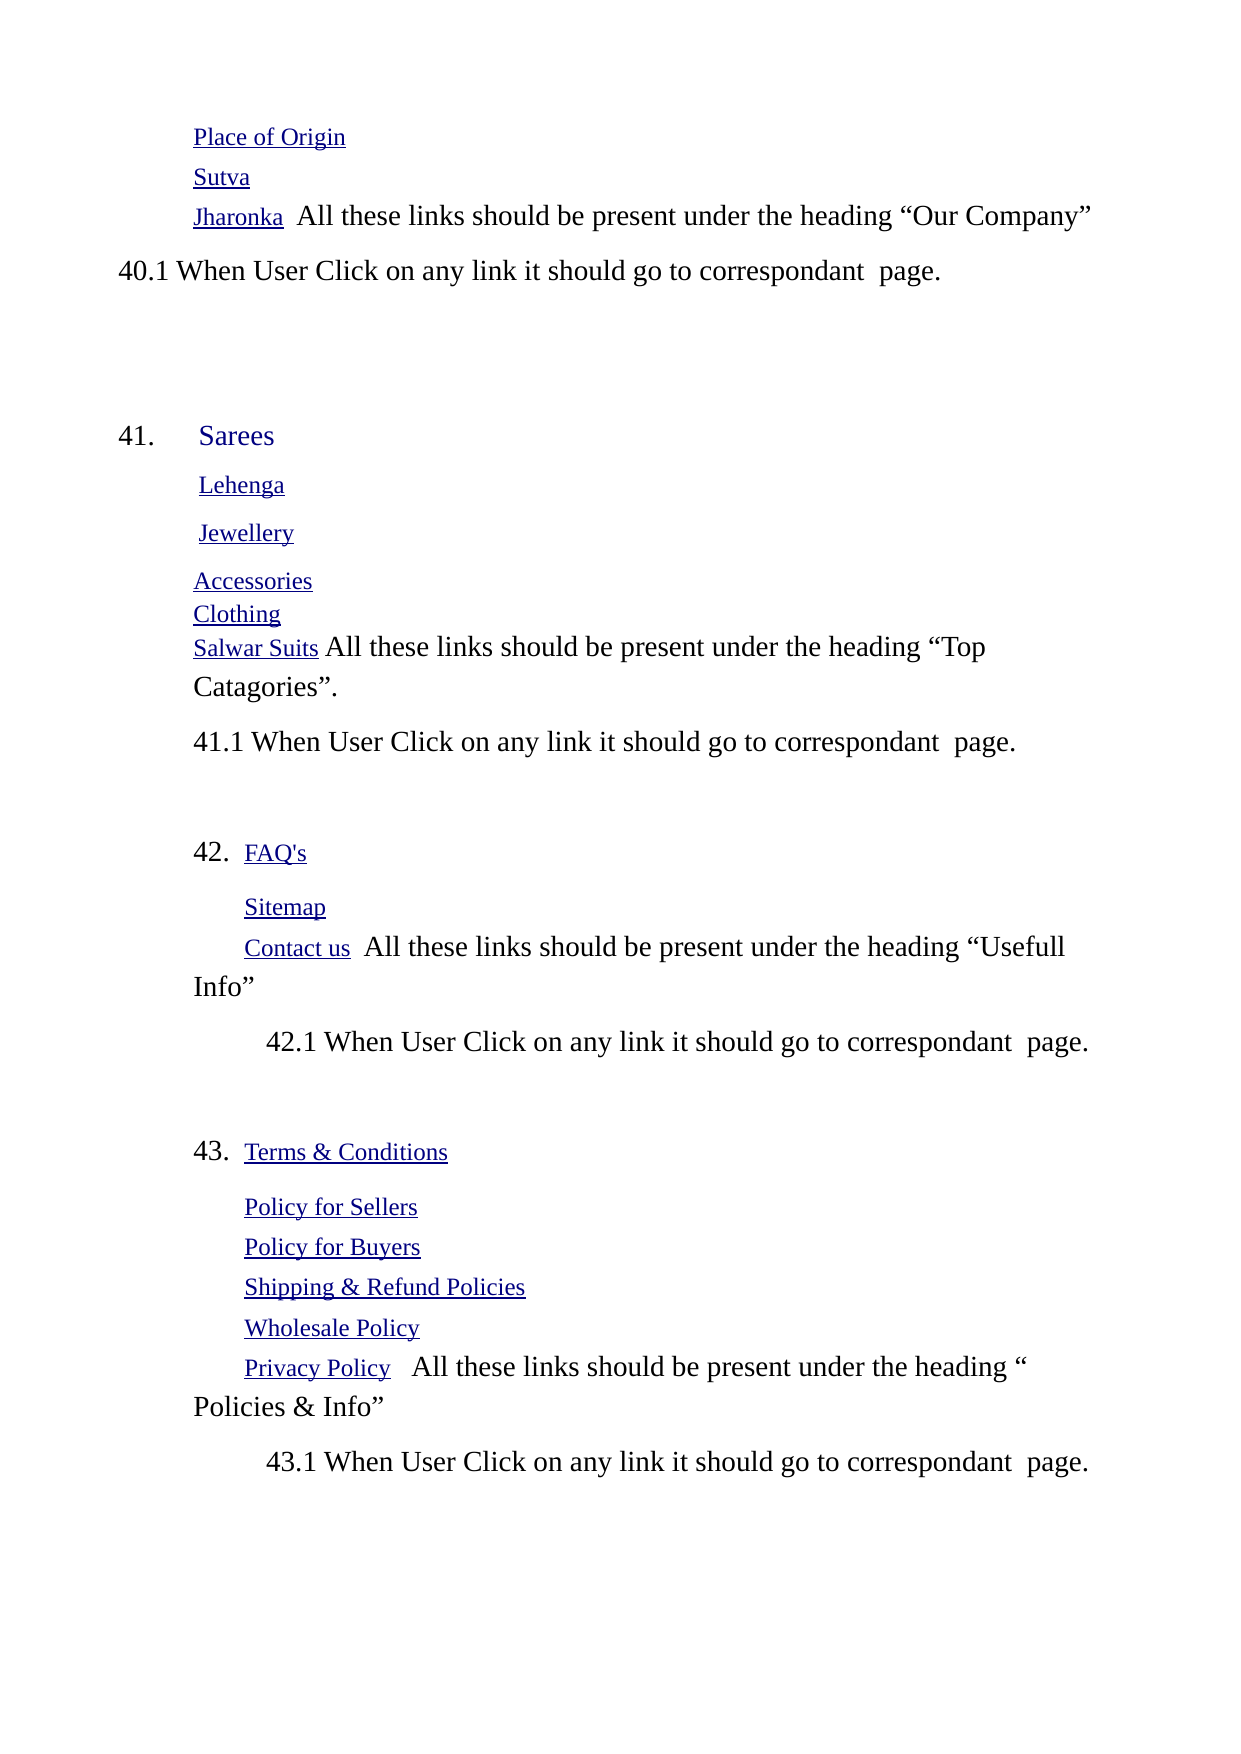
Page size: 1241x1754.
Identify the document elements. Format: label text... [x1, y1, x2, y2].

list Accessories [164, 562, 1122, 596]
list Policy for Buyers [164, 1228, 1122, 1262]
text Lehenga [118, 466, 1122, 499]
list Policy for Sellers [164, 1188, 1122, 1222]
list Place of Origin [164, 118, 1122, 152]
list 42.1 When User Click on any link it should go to correspondant page. [164, 1024, 1122, 1057]
list Clothing [164, 596, 1122, 629]
list Salwar Suits All these links should be present under the heading “Top Catagories”. [164, 629, 1122, 703]
text 40.1 When User Click on any link it should go to correspondant page. [118, 253, 1122, 287]
list Privacy Policy All these links should be present under the heading “ Policies & Info” [164, 1349, 1122, 1423]
list 43. Terms & Conditions [164, 1133, 1122, 1167]
list Shipping & Refund Policies [164, 1268, 1122, 1302]
text Jewellery [118, 514, 1122, 547]
text 41. Sarees [118, 418, 1122, 451]
list 42. FAQ's [164, 834, 1122, 867]
list Sutva [164, 158, 1122, 192]
text 43.1 When User Click on any link it should go to correspondant page. [118, 1444, 1122, 1477]
list Sitemap [164, 888, 1122, 922]
list Wholesale Policy [164, 1309, 1122, 1342]
list Jharonka All these links should be present under the heading “Our Company” [164, 198, 1122, 232]
list 41.1 When User Click on any link it should go to correspondant page. [164, 724, 1122, 758]
list Contact us All these links should be present under the heading “Usefull Info” [164, 929, 1122, 1002]
